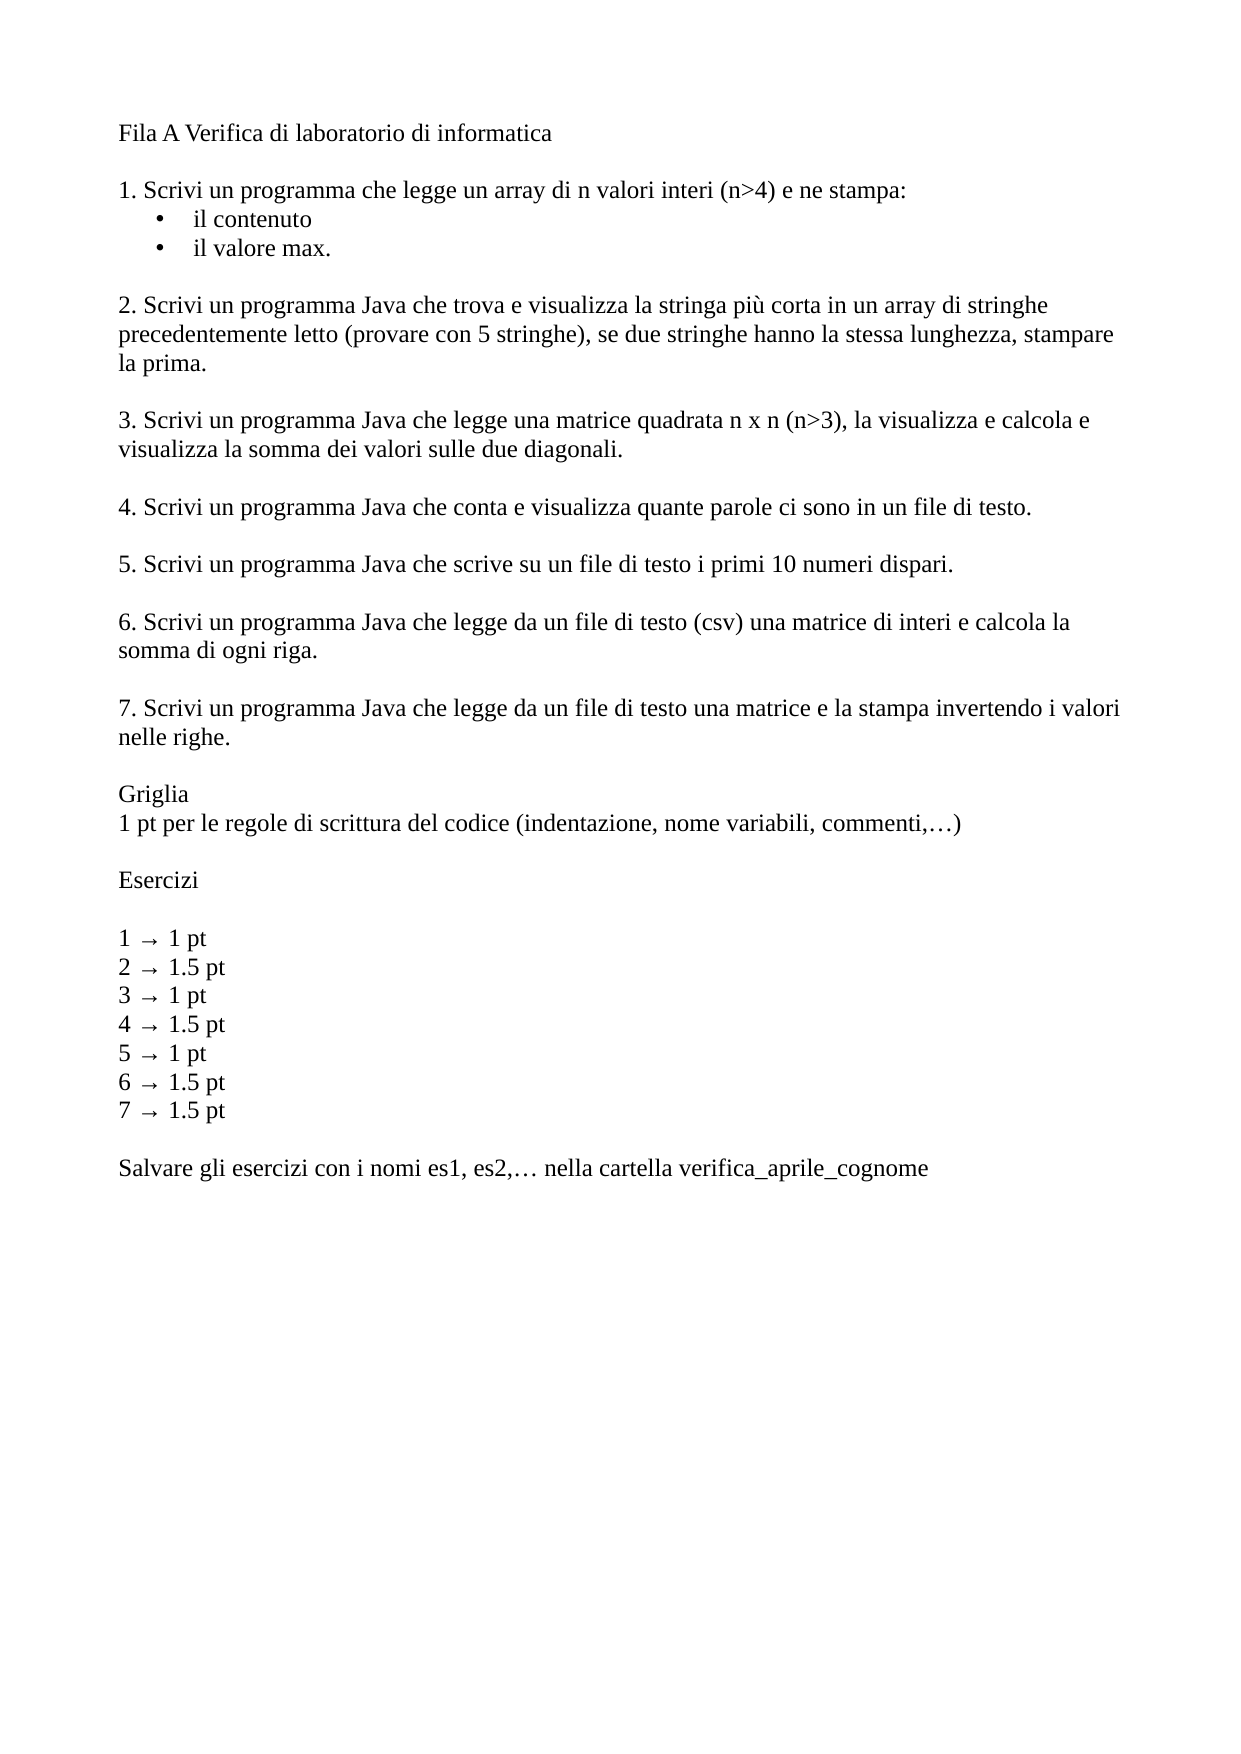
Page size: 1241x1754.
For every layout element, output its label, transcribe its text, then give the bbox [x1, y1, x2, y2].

text 3 → 1 pt [118, 981, 1122, 1009]
text 3. Scrivi un programma Java che legge una matrice quadrata n x n (n>3), la visualizza e calcola e visualizza la somma dei valori sulle due diagonali. [118, 406, 1122, 463]
text Griglia [118, 779, 1122, 808]
text 1 pt per le regole di scrittura del codice (indentazione, nome variabili, commenti,…) [118, 808, 1122, 837]
text 1 → 1 pt [118, 923, 1122, 952]
text 2. Scrivi un programma Java che trova e visualizza la stringa più corta in un array di stringhe precedentemente letto (provare con 5 stringhe), se due stringhe hanno la stessa lunghezza, stampare la prima. [118, 291, 1122, 377]
text 1. Scrivi un programma che legge un array di n valori interi (n>4) e ne stampa: [118, 176, 1122, 204]
text 4 → 1.5 pt [118, 1009, 1122, 1038]
text 4. Scrivi un programma Java che conta e visualizza quante parole ci sono in un file di testo. [118, 492, 1122, 521]
text 7. Scrivi un programma Java che legge da un file di testo una matrice e la stampa invertendo i valori nelle righe. [118, 693, 1122, 751]
text 6 → 1.5 pt [118, 1067, 1122, 1096]
text Esercizi [118, 866, 1122, 894]
text 5 → 1 pt [118, 1038, 1122, 1067]
text 7 → 1.5 pt [118, 1096, 1122, 1124]
text 5. Scrivi un programma Java che scrive su un file di testo i primi 10 numeri dispari. [118, 549, 1122, 578]
list il valore max. [156, 233, 1122, 262]
text Salvare gli esercizi con i nomi es1, es2,… nella cartella verifica_aprile_cognome [118, 1153, 1122, 1182]
text Fila A Verifica di laboratorio di informatica [118, 118, 1122, 147]
text 6. Scrivi un programma Java che legge da un file di testo (csv) una matrice di interi e calcola la somma di ogni riga. [118, 607, 1122, 664]
list il contenuto [156, 204, 1122, 233]
text 2 → 1.5 pt [118, 952, 1122, 981]
